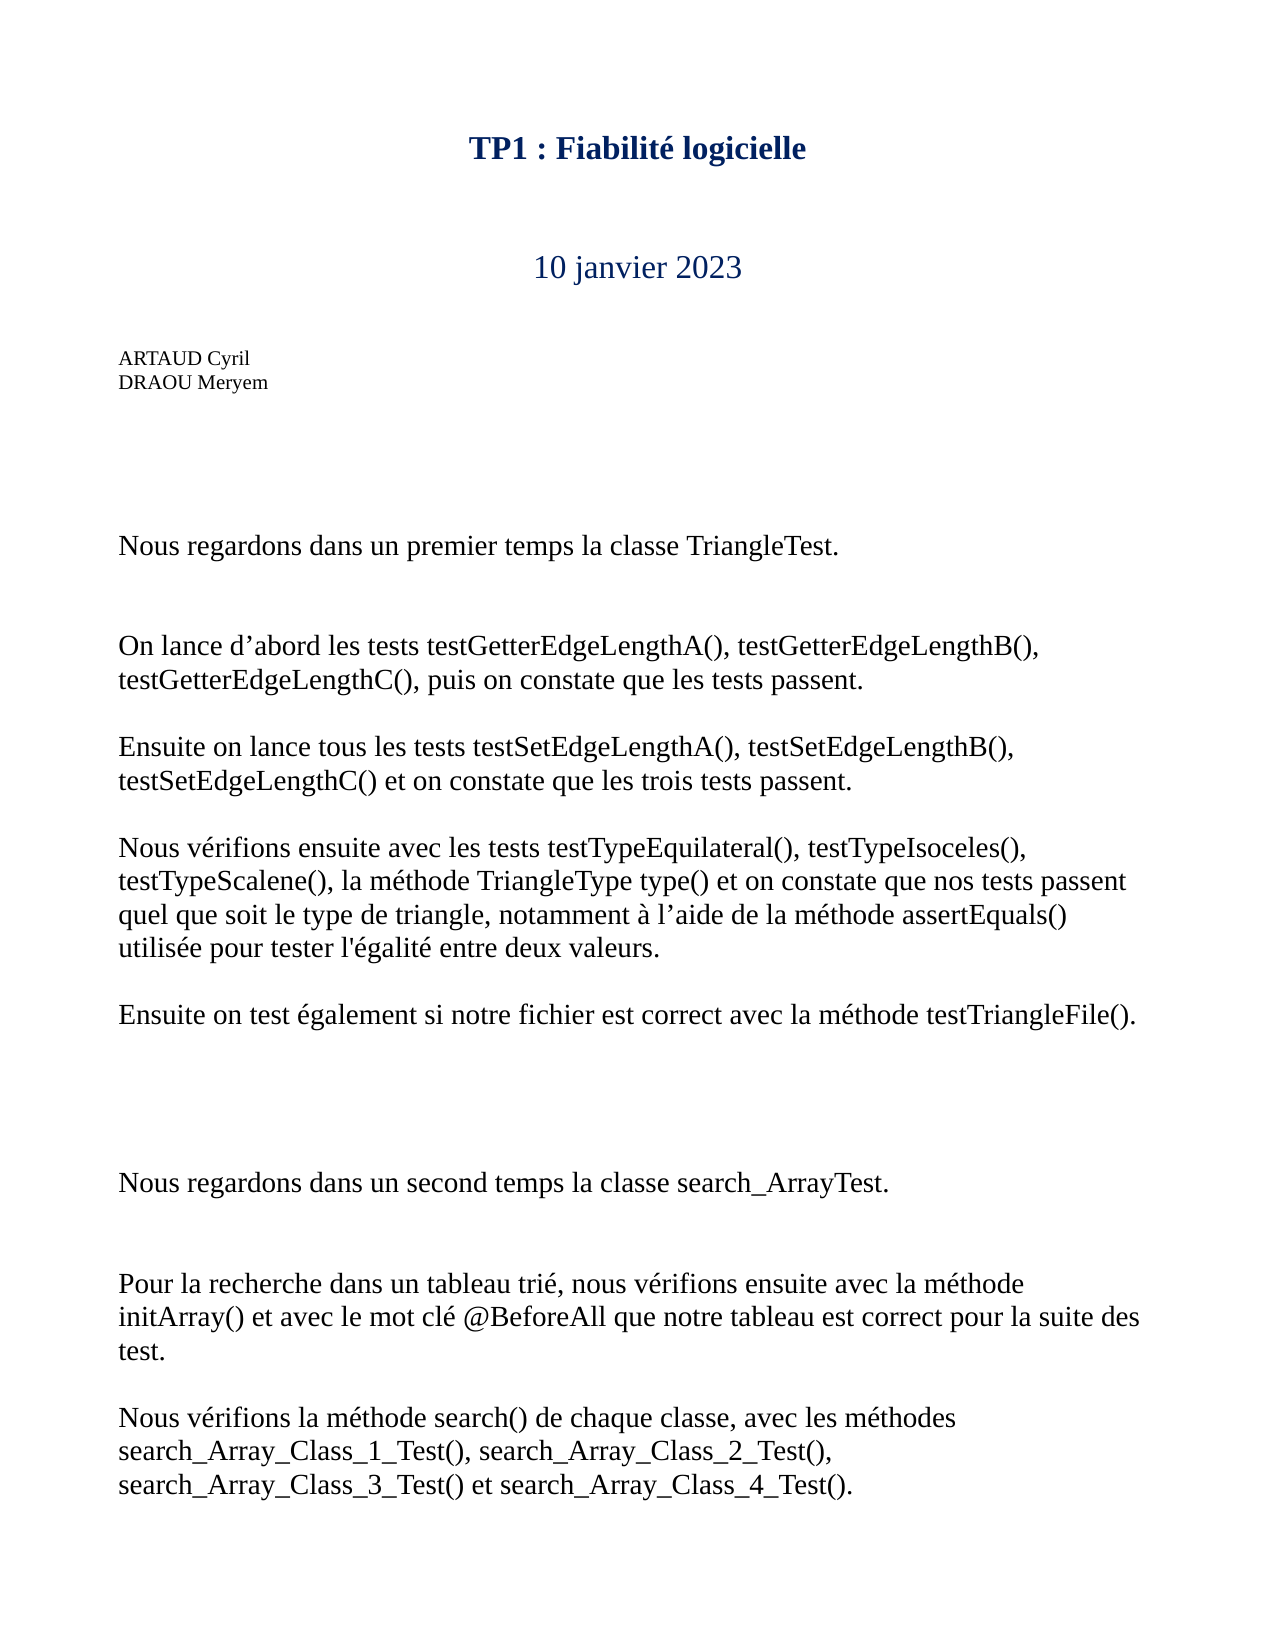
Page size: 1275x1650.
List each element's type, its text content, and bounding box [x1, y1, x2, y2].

text Nous vérifions ensuite avec les tests testTypeEquilateral(), testTypeIsoceles(), testTypeScalene(), la méthode TriangleType type() et on constate que nos tests passent quel que soit le type de triangle, notamment à l’aide de la méthode assertEquals() utilisée pour tester l'égalité entre deux valeurs. [118, 830, 1157, 964]
text Nous regardons dans un second temps la classe search_ArrayTest. [118, 1165, 1157, 1199]
text Nous regardons dans un premier temps la classe TriangleTest. [118, 528, 1157, 561]
text On lance d’abord les tests testGetterEdgeLengthA(), testGetterEdgeLengthB(), testGetterEdgeLengthC(), puis on constate que les tests passent. [118, 628, 1157, 696]
text ARTAUD Cyril [118, 346, 1157, 370]
text TP1 : Fiabilité logicielle [118, 128, 1157, 167]
text Ensuite on lance tous les tests testSetEdgeLengthA(), testSetEdgeLengthB(), testSetEdgeLengthC() et on constate que les trois tests passent. [118, 729, 1157, 796]
text Pour la recherche dans un tableau trié, nous vérifions ensuite avec la méthode initArray() et avec le mot clé @BeforeAll que notre tableau est correct pour la suite des test. [118, 1266, 1157, 1366]
text Nous vérifions la méthode search() de chaque classe, avec les méthodes search_Array_Class_1_Test(), search_Array_Class_2_Test(), search_Array_Class_3_Test() et search_Array_Class_4_Test(). [118, 1400, 1157, 1501]
text 10 janvier 2023 [118, 247, 1157, 285]
text Ensuite on test également si notre fichier est correct avec la méthode testTriangleFile(). [118, 997, 1157, 1031]
text DRAOU Meryem [118, 370, 1157, 394]
